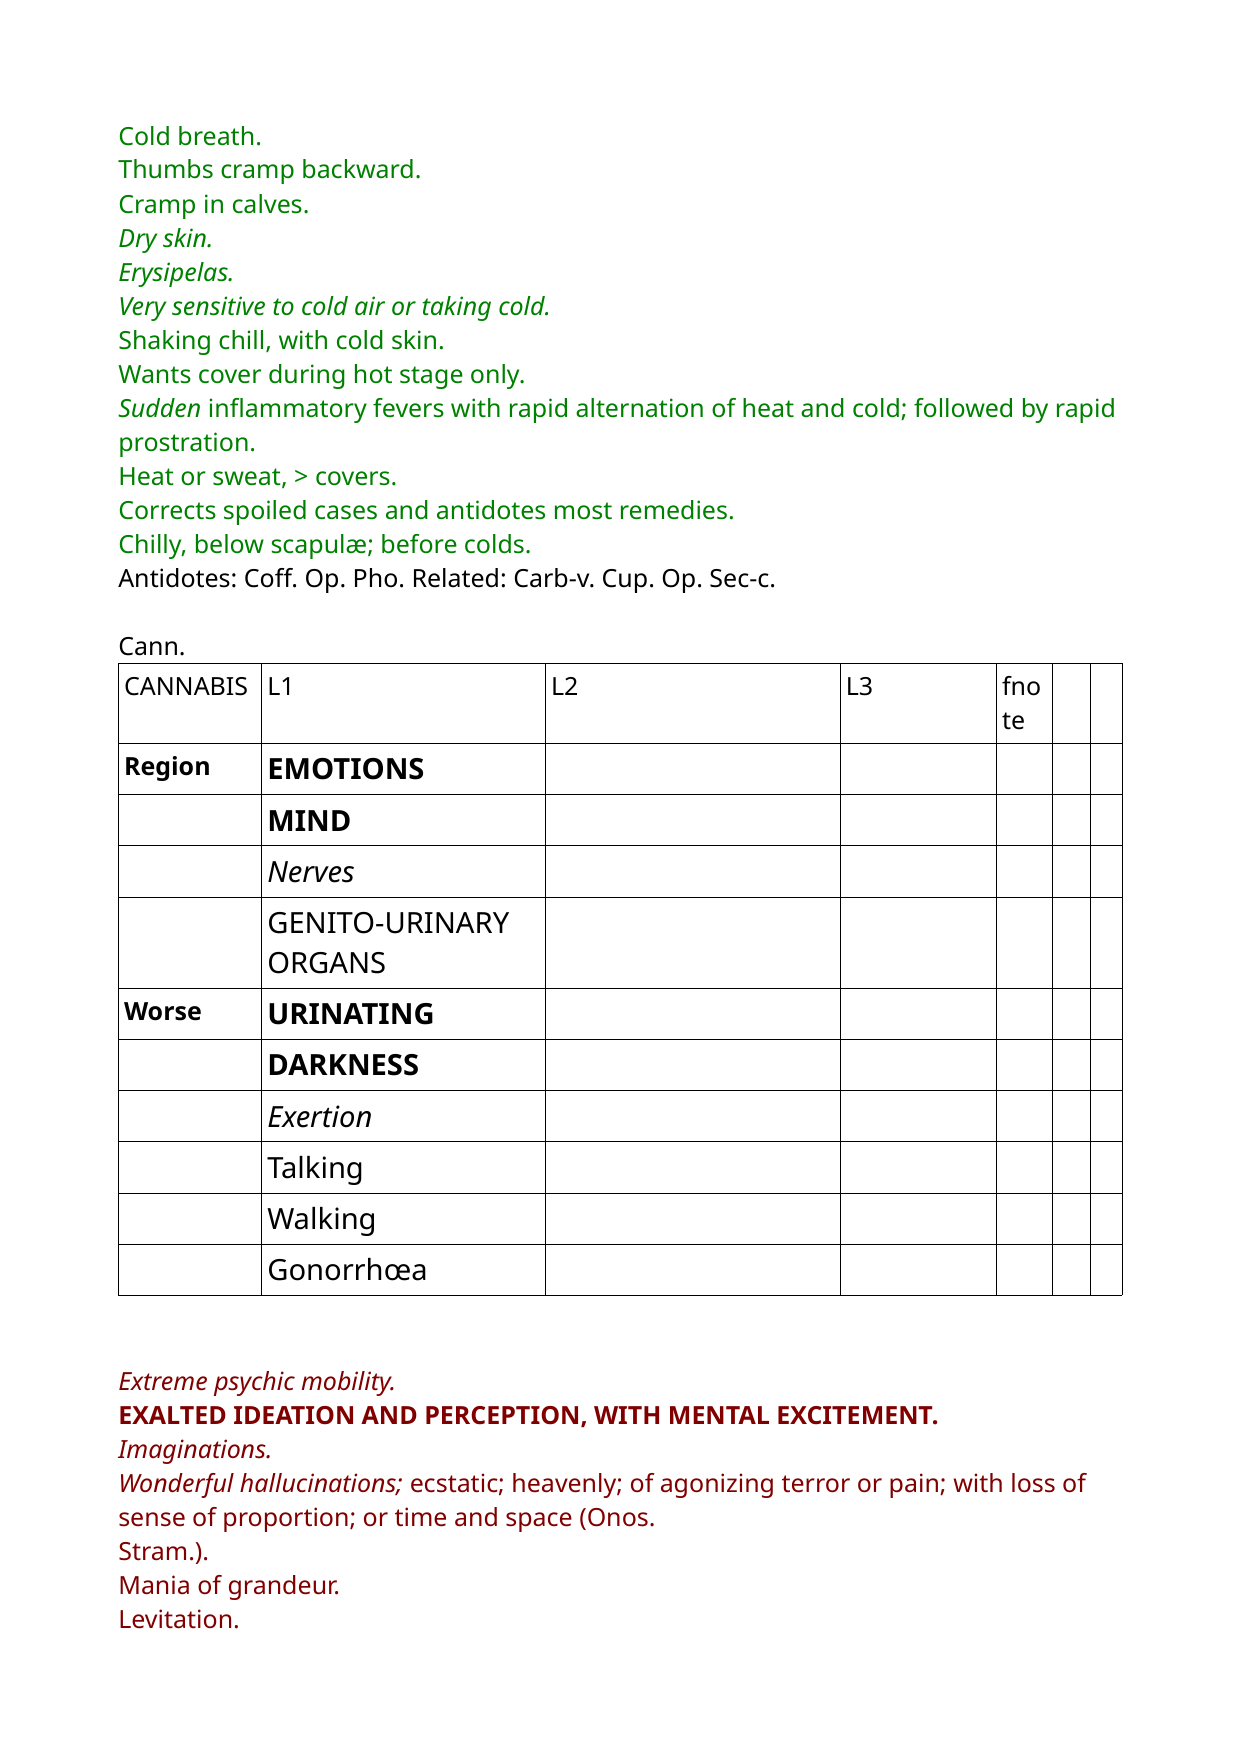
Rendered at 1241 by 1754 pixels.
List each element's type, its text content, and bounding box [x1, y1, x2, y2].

table_cell Worse [119, 989, 261, 1039]
table_cell [1091, 989, 1122, 1039]
table_cell [841, 744, 996, 794]
table_cell [841, 846, 996, 897]
table_cell [997, 989, 1052, 1039]
text Imaginations. [118, 1431, 1122, 1465]
table_cell [1091, 1245, 1122, 1295]
table_header L2 [546, 664, 840, 743]
table_cell [1091, 795, 1122, 845]
table_cell [1053, 989, 1090, 1039]
table_cell Nerves [262, 846, 545, 897]
table_header L3 [841, 664, 996, 743]
table_cell [119, 1245, 261, 1295]
table_cell [997, 1040, 1052, 1090]
table_cell Gonorrhœa [262, 1245, 545, 1295]
table_cell [546, 1040, 840, 1090]
text Chilly, below scapulæ; before colds. [118, 527, 1122, 561]
table_cell [119, 1040, 261, 1090]
text EXALTED IDEATION AND PERCEPTION, WITH MENTAL EXCITEMENT. [118, 1397, 1122, 1431]
table_cell [1091, 744, 1122, 794]
table_cell [546, 846, 840, 897]
table_cell [841, 1040, 996, 1090]
table_cell [546, 1194, 840, 1244]
table_header [1053, 664, 1090, 743]
table_cell [119, 795, 261, 845]
table_cell [546, 744, 840, 794]
table_cell URINATING [262, 989, 545, 1039]
table_cell [997, 795, 1052, 845]
table_cell [546, 1142, 840, 1192]
table_cell [997, 846, 1052, 897]
table_cell Exertion [262, 1091, 545, 1141]
table_cell [841, 1245, 996, 1295]
table_cell [1053, 898, 1090, 987]
table_cell [119, 1194, 261, 1244]
table_cell [997, 1142, 1052, 1192]
table_cell [1091, 1194, 1122, 1244]
text Corrects spoiled cases and antidotes most remedies. [118, 493, 1122, 527]
table_header [1091, 664, 1122, 743]
table_cell [1053, 1040, 1090, 1090]
table_cell [841, 1142, 996, 1192]
table_cell [119, 1142, 261, 1192]
table_cell [1053, 744, 1090, 794]
table_cell Walking [262, 1194, 545, 1244]
table_cell [997, 744, 1052, 794]
table_cell [1091, 1142, 1122, 1192]
table_cell EMOTIONS [262, 744, 545, 794]
table_cell [997, 1091, 1052, 1141]
text Mania of grandeur. [118, 1568, 1122, 1602]
table_cell [841, 898, 996, 987]
text Shaking chill, with cold skin. [118, 322, 1122, 357]
table_cell MIND [262, 795, 545, 845]
text Cramp in calves. [118, 186, 1122, 220]
table_cell [546, 1245, 840, 1295]
text Very sensitive to cold air or taking cold. [118, 288, 1122, 322]
table_cell [546, 1091, 840, 1141]
table_cell [997, 898, 1052, 987]
table_cell [119, 898, 261, 987]
text Cold breath. [118, 118, 1122, 152]
table_cell Talking [262, 1142, 545, 1192]
table_cell [841, 989, 996, 1039]
table_cell [119, 1091, 261, 1141]
table_cell [546, 989, 840, 1039]
table_cell [1053, 795, 1090, 845]
text Extreme psychic mobility. [118, 1363, 1122, 1397]
text Erysipelas. [118, 254, 1122, 288]
text Antidotes: Coff. Op. Pho. Related: Carb-v. Cup. Op. Sec-c. [118, 561, 1122, 595]
text Cann. [118, 629, 1122, 663]
table_cell [1091, 1091, 1122, 1141]
table_cell [546, 795, 840, 845]
table_header fnote [997, 664, 1052, 743]
table_cell GENITO-URINARY ORGANS [262, 898, 545, 987]
table_cell [841, 1194, 996, 1244]
text Dry skin. [118, 220, 1122, 254]
table_cell [1053, 1245, 1090, 1295]
table_cell [997, 1245, 1052, 1295]
text Sudden inflammatory fevers with rapid alternation of heat and cold; followed by rapid prostration. [118, 391, 1122, 459]
table_cell [1091, 1040, 1122, 1090]
table_cell [997, 1194, 1052, 1244]
table_cell [1091, 846, 1122, 897]
text Wants cover during hot stage only. [118, 357, 1122, 391]
table_cell [1091, 898, 1122, 987]
table_cell [841, 1091, 996, 1141]
text Stram.). [118, 1533, 1122, 1568]
table_header CANNABIS [119, 664, 261, 743]
table_cell [1053, 1194, 1090, 1244]
text Wonderful hallucinations; ecstatic; heavenly; of agonizing terror or pain; with loss of sense of proportion; or time and space (Onos. [118, 1465, 1122, 1533]
text Levitation. [118, 1602, 1122, 1636]
table_cell [1053, 1142, 1090, 1192]
table_cell [119, 846, 261, 897]
table_cell Region [119, 744, 261, 794]
table_header L1 [262, 664, 545, 743]
table_cell [841, 795, 996, 845]
table_cell [1053, 846, 1090, 897]
table_cell [1053, 1091, 1090, 1141]
table_cell DARKNESS [262, 1040, 545, 1090]
text Thumbs cramp backward. [118, 152, 1122, 186]
text Heat or sweat, > covers. [118, 459, 1122, 493]
table_cell [546, 898, 840, 987]
